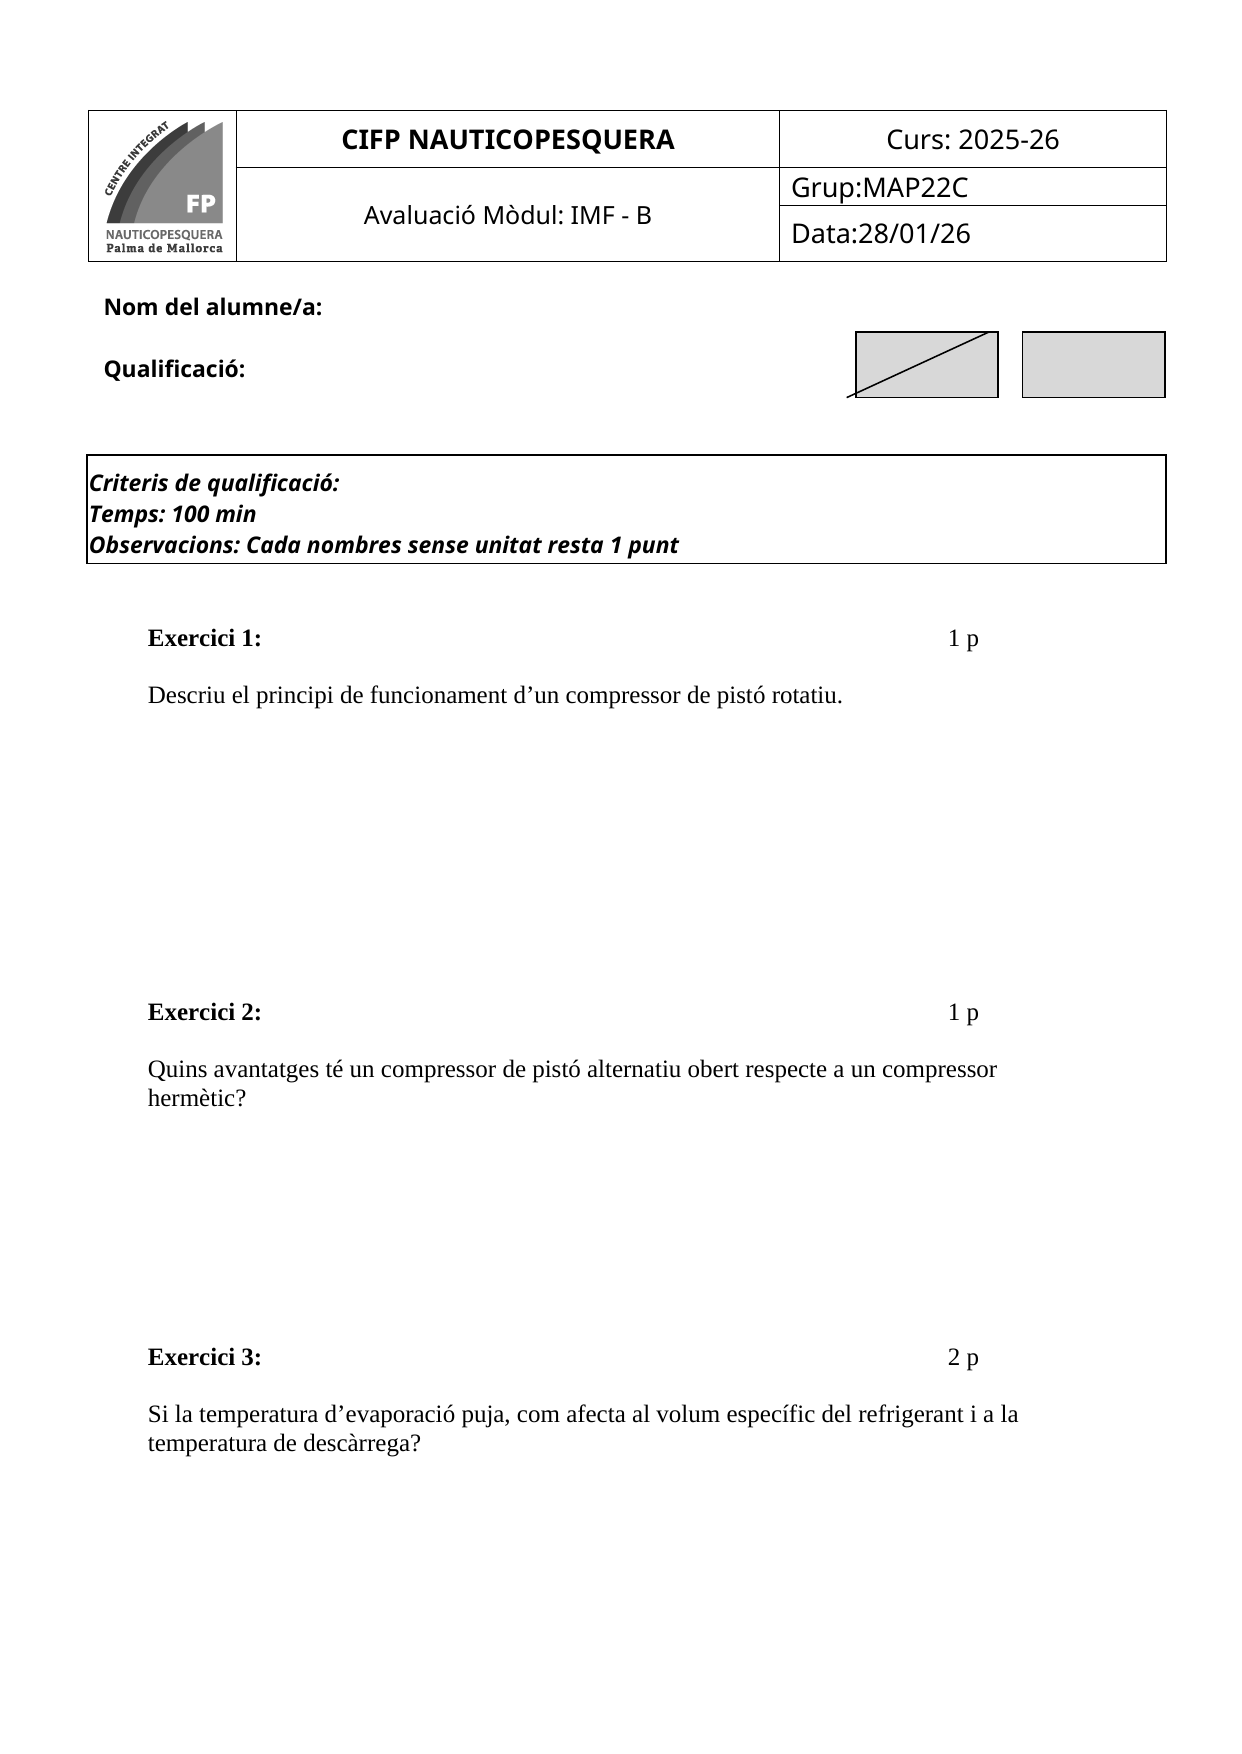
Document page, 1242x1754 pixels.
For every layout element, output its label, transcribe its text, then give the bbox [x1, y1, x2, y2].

picture [100, 111, 229, 260]
text Qualificació: [103, 353, 855, 384]
text [999, 353, 1022, 384]
text Descriu el principi de funcionament d’un compressor de pistó rotatiu. [148, 680, 1094, 709]
text Temps: 100 min [89, 498, 1094, 529]
text Exercici 1: 1 p [148, 623, 1094, 652]
text Si la temperatura d’evaporació puja, com afecta al volum específic del refrigerant i a la temperatura de descàrrega? [148, 1399, 1094, 1457]
text Criteris de qualificació: [89, 467, 1094, 498]
text Nom del alumne/a: [103, 290, 1094, 322]
text Exercici 2: 1 p [148, 997, 1094, 1025]
text Observacions: Cada nombres sense unitat resta 1 punt [89, 529, 1094, 560]
text Quins avantatges té un compressor de pistó alternatiu obert respecte a un compressor hermètic? [148, 1054, 1094, 1112]
text Exercici 3: 2 p [148, 1342, 1094, 1370]
